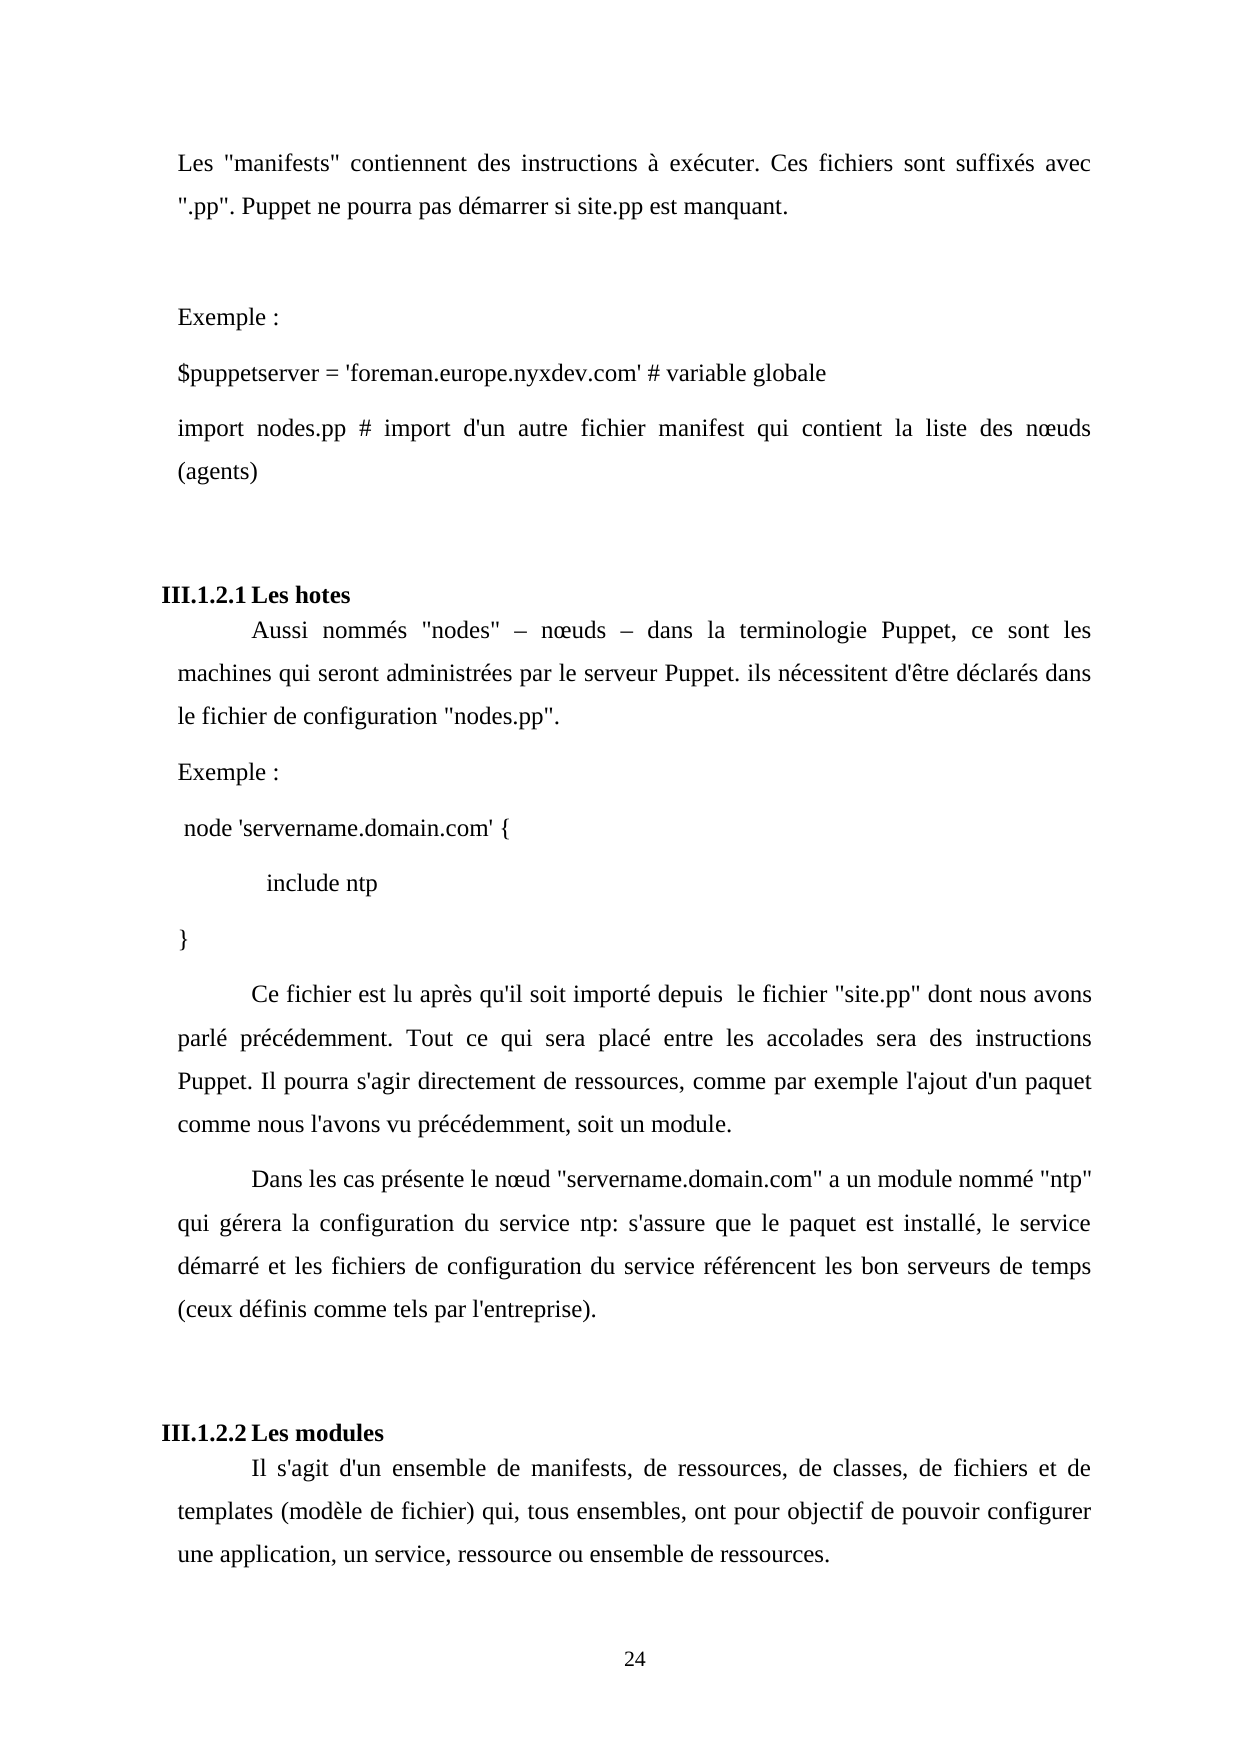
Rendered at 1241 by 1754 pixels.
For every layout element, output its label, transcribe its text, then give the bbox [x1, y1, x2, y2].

text Ce fichier est lu après qu'il soit importé depuis le fichier "site.pp" dont nous avons parlé précédemment. Tout ce qui sera placé entre les accolades sera des instructions Puppet. Il pourra s'agir directement de ressources, comme par exemple l'ajout d'un paquet comme nous l'avons vu précédemment, soit un module. [177, 979, 1092, 1138]
text Les "manifests" contiennent des instructions à exécuter. Ces fichiers sont suffixés avec ".pp". Puppet ne pourra pas démarrer si site.pp est manquant. [177, 148, 1092, 219]
subtitle Les hotes [161, 580, 1092, 609]
text Dans les cas présente le nœud "servername.domain.com" a un module nommé "ntp" qui gérera la configuration du service ntp: s'assure que le paquet est installé, le service démarré et les fichiers de configuration du service référencent les bon serveurs de temps (ceux définis comme tels par l'entreprise). [177, 1164, 1092, 1323]
text Exemple : [177, 302, 1092, 331]
text include ntp [177, 868, 1092, 897]
text Il s'agit d'un ensemble de manifests, de ressources, de classes, de fichiers et de templates (modèle de fichier) qui, tous ensembles, ont pour objectif de pouvoir configurer une application, un service, ressource ou ensemble de ressources. [177, 1453, 1092, 1568]
text node 'servername.domain.com' { [177, 813, 1092, 841]
text $puppetserver = 'foreman.europe.nyxdev.com' # variable globale [177, 358, 1092, 386]
text Aussi nommés "nodes" – nœuds – dans la terminologie Puppet, ce sont les machines qui seront administrées par le serveur Puppet. ils nécessitent d'être déclarés dans le fichier de configuration "nodes.pp". [177, 615, 1092, 730]
text import nodes.pp # import d'un autre fichier manifest qui contient la liste des nœuds (agents) [177, 413, 1092, 485]
text Exemple : [177, 757, 1092, 786]
subtitle Les modules [161, 1418, 1092, 1446]
text } [177, 924, 1092, 953]
